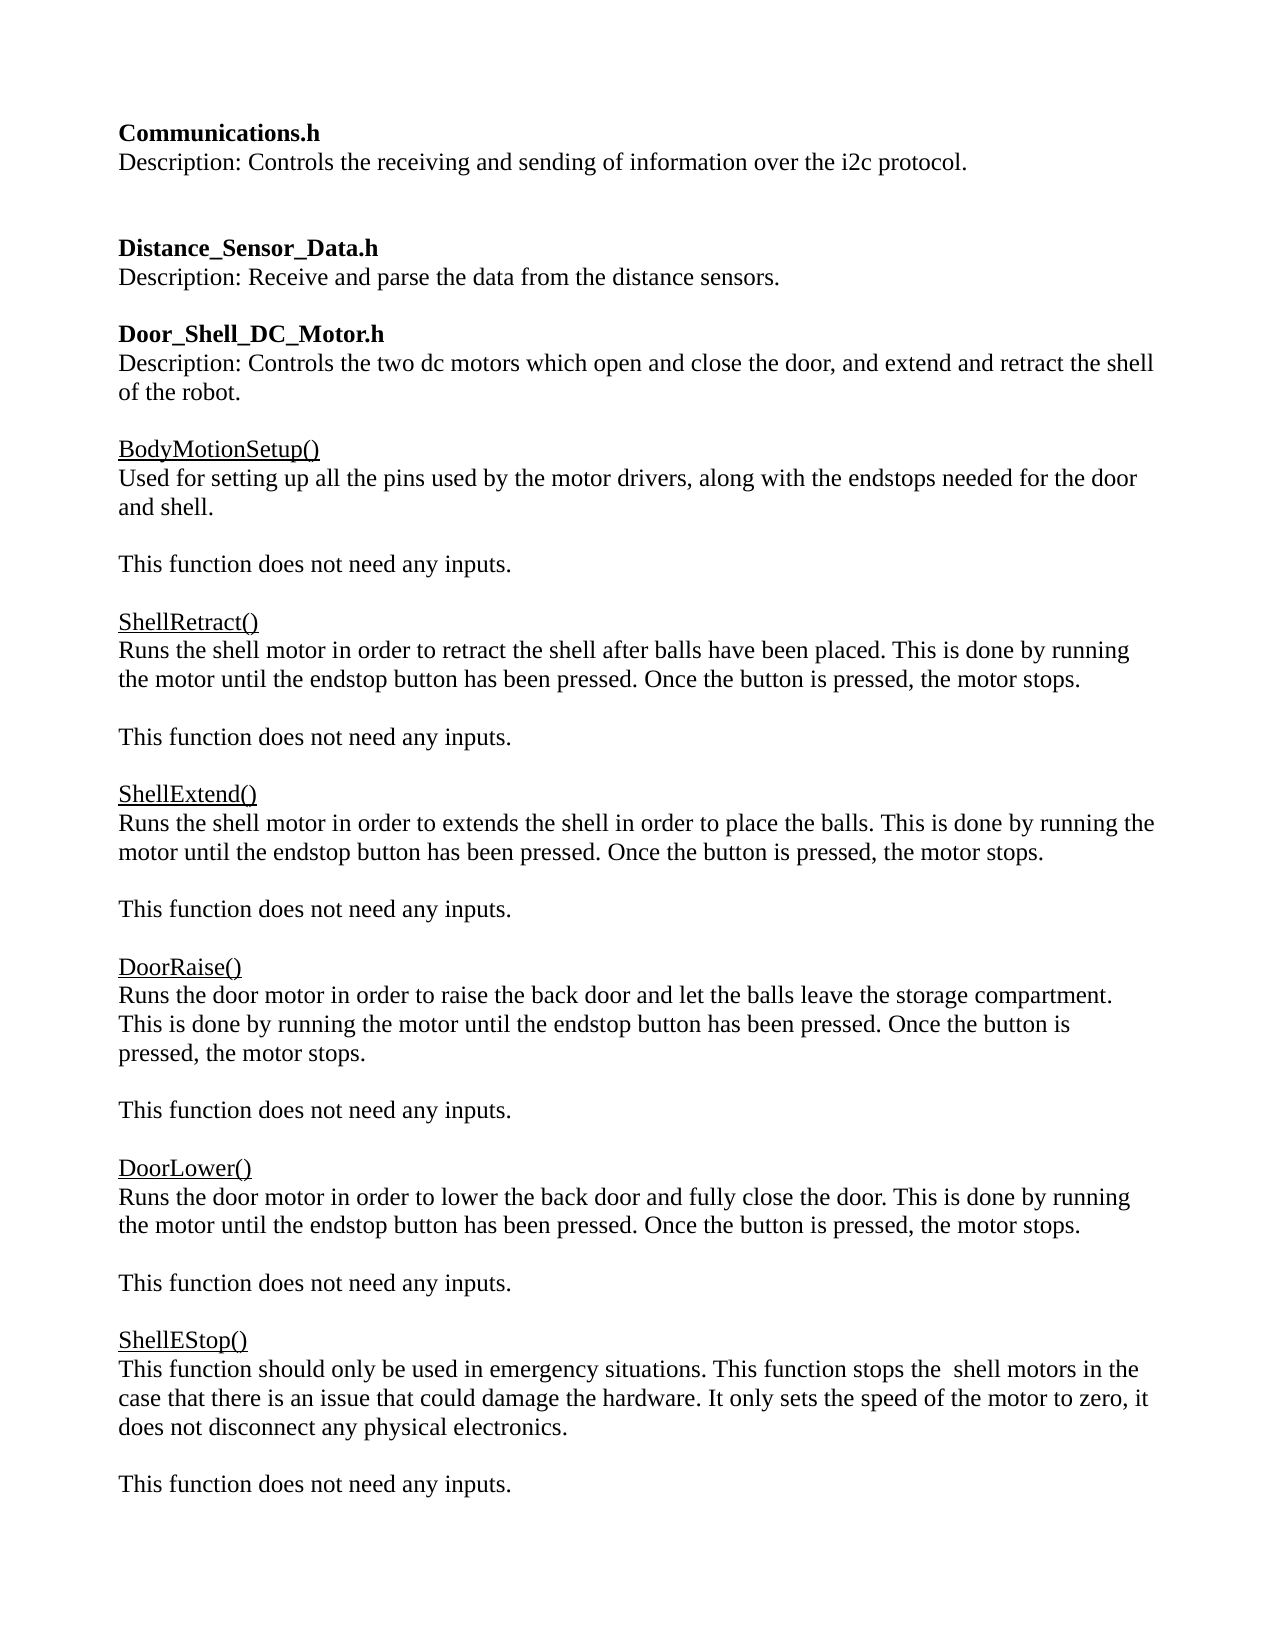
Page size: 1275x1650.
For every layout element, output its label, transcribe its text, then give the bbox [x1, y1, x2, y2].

text This function does not need any inputs. [118, 722, 1157, 751]
text Description: Receive and parse the data from the distance sensors. [118, 262, 1157, 291]
text This function should only be used in emergency situations. This function stops the shell motors in the case that there is an issue that could damage the hardware. It only sets the speed of the motor to zero, it does not disconnect any physical electronics. [118, 1354, 1157, 1441]
text This function does not need any inputs. [118, 894, 1157, 923]
text Description: Controls the two dc motors which open and close the door, and extend and retract the shell of the robot. [118, 348, 1157, 406]
text Communications.h [118, 118, 1157, 147]
text Description: Controls the receiving and sending of information over the i2c protocol. [118, 147, 1157, 176]
text This function does not need any inputs. [118, 1096, 1157, 1124]
text BodyMotionSetup() [118, 434, 1157, 463]
text Runs the shell motor in order to extends the shell in order to place the balls. This is done by running the motor until the endstop button has been pressed. Once the button is pressed, the motor stops. [118, 808, 1157, 866]
text Runs the door motor in order to raise the back door and let the balls leave the storage compartment. This is done by running the motor until the endstop button has been pressed. Once the button is pressed, the motor stops. [118, 981, 1157, 1067]
text Distance_Sensor_Data.h [118, 233, 1157, 262]
text ShellExtend() [118, 779, 1157, 808]
text This function does not need any inputs. [118, 1268, 1157, 1297]
text Runs the door motor in order to lower the back door and fully close the door. This is done by running the motor until the endstop button has been pressed. Once the button is pressed, the motor stops. [118, 1182, 1157, 1239]
text ShellEStop() [118, 1326, 1157, 1354]
text This function does not need any inputs. [118, 549, 1157, 578]
text This function does not need any inputs. [118, 1469, 1157, 1498]
text Runs the shell motor in order to retract the shell after balls have been placed. This is done by running the motor until the endstop button has been pressed. Once the button is pressed, the motor stops. [118, 636, 1157, 693]
text Used for setting up all the pins used by the motor drivers, along with the endstops needed for the door and shell. [118, 463, 1157, 521]
text DoorRaise() [118, 952, 1157, 981]
text Door_Shell_DC_Motor.h [118, 319, 1157, 348]
text DoorLower() [118, 1153, 1157, 1182]
text ShellRetract() [118, 607, 1157, 636]
